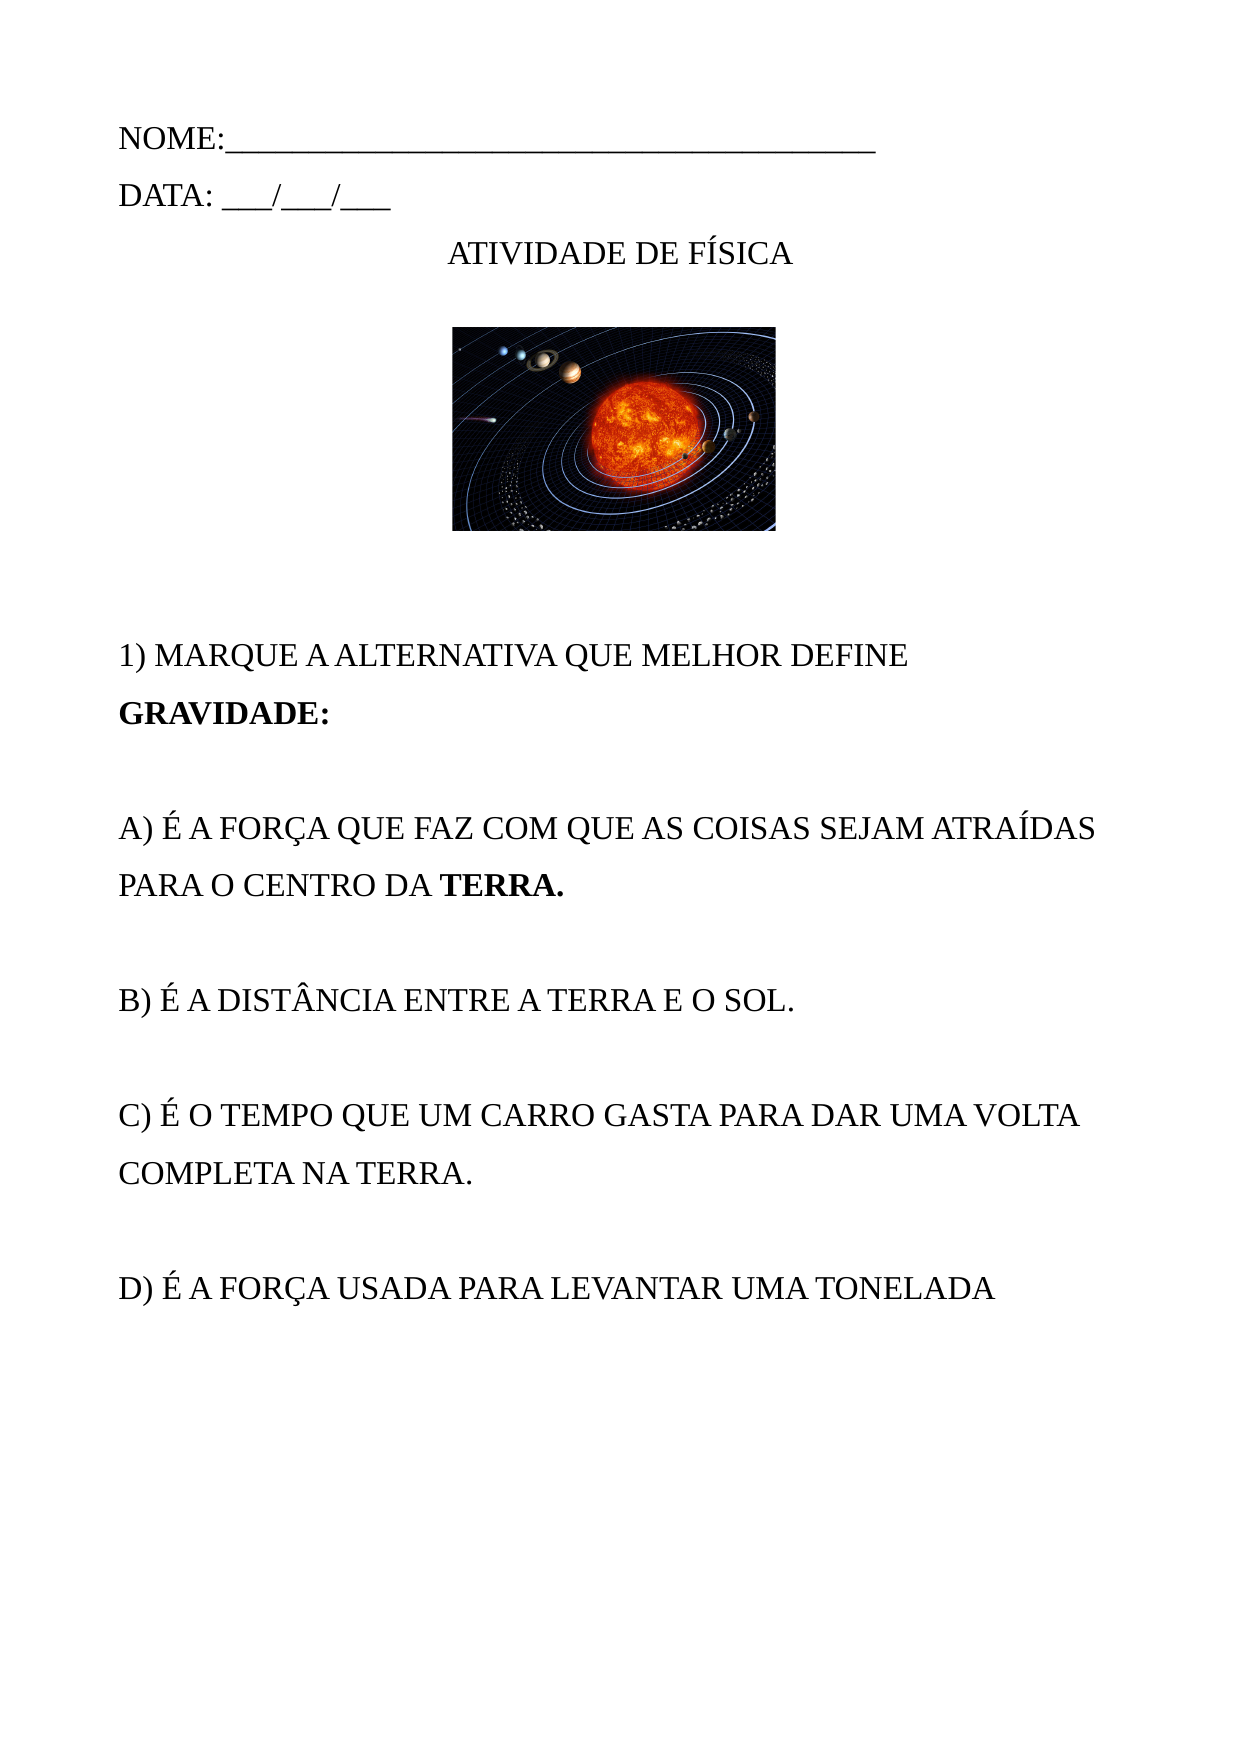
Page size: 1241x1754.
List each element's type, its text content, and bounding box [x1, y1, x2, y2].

picture [452, 327, 776, 531]
text DATA: ___/___/___ [118, 176, 1122, 214]
text NOME:_______________________________________ [118, 118, 1122, 156]
text C) É O TEMPO QUE UM CARRO GASTA PARA DAR UMA VOLTA COMPLETA NA TERRA. [118, 1096, 1122, 1191]
text B) É A DISTÂNCIA ENTRE A TERRA E O SOL. [118, 981, 1122, 1019]
text 1) MARQUE A ALTERNATIVA QUE MELHOR DEFINE GRAVIDADE: [118, 636, 1122, 731]
text D) É A FORÇA USADA PARA LEVANTAR UMA TONELADA [118, 1268, 1122, 1306]
text ATIVIDADE DE FÍSICA [118, 233, 1122, 271]
text A) É A FORÇA QUE FAZ COM QUE AS COISAS SEJAM ATRAÍDAS PARA O CENTRO DA TERRA. [118, 808, 1122, 904]
